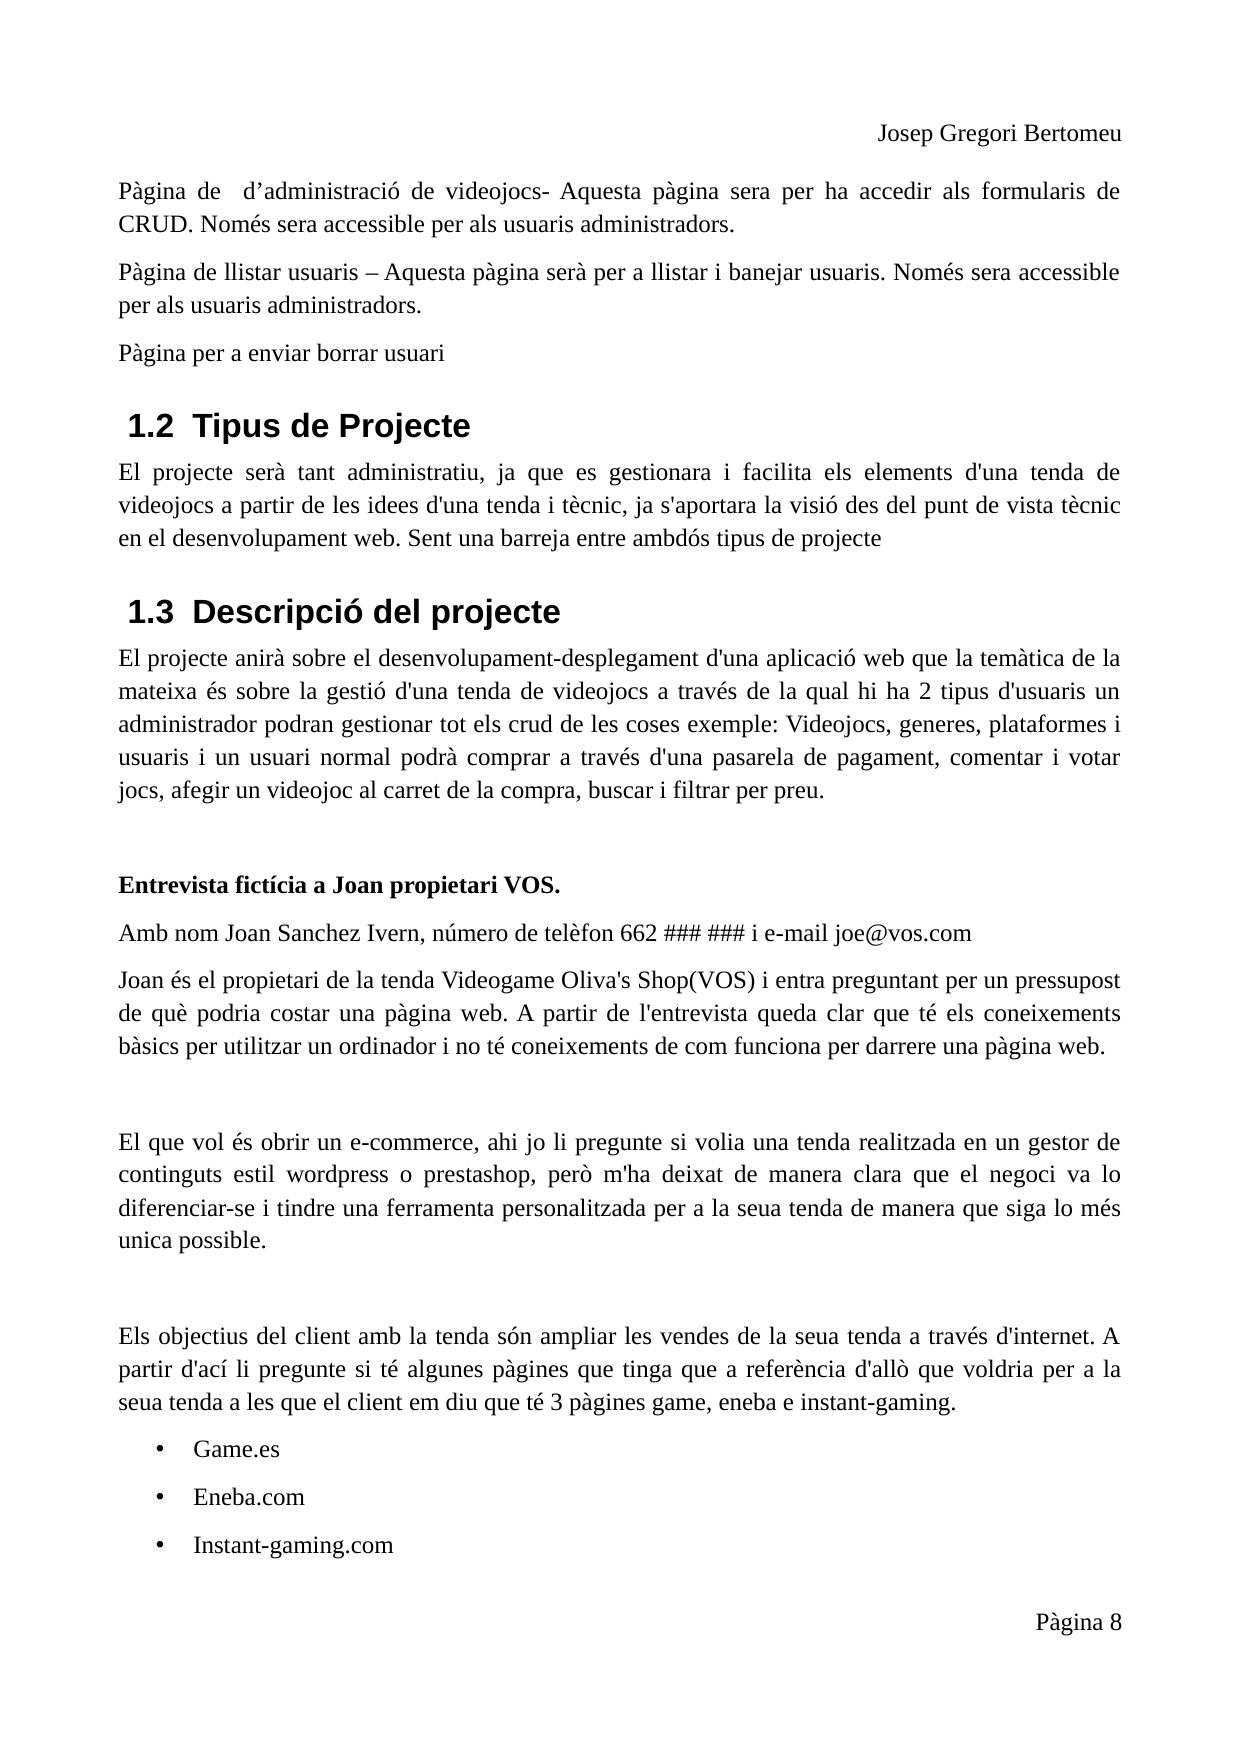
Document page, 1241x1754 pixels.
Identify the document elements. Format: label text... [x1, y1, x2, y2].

text El projecte serà tant administratiu, ja que es gestionara i facilita els elements d'una tenda de videojocs a partir de les idees d'una tenda i tècnic, ja s'aportara la visió des del punt de vista tècnic en el desenvolupament web. Sent una barreja entre ambdós tipus de projecte [118, 457, 1122, 552]
list Game.es [156, 1434, 1122, 1463]
text Amb nom Joan Sanchez Ivern, número de telèfon 662 ### ### i e-mail joe@vos.com [118, 918, 1122, 946]
list Eneba.com [156, 1482, 1122, 1511]
text Pàgina per a enviar borrar usuari [118, 338, 1122, 366]
text Pàgina de llistar usuaris – Aquesta pàgina serà per a llistar i banejar usuaris. Només sera accessible per als usuaris administradors. [118, 257, 1122, 319]
text El que vol és obrir un e-commerce, ahi jo li pregunte si volia una tenda realitzada en un gestor de continguts estil wordpress o prestashop, però m'ha deixat de manera clara que el negoci va lo diferenciar-se i tindre una ferramenta personalitzada per a la seua tenda de manera que siga lo més unica possible. [118, 1127, 1122, 1254]
subtitle Tipus de Projecte [118, 406, 1122, 445]
list Instant-gaming.com [156, 1530, 1122, 1558]
text Pàgina de d’administració de videojocs- Aquesta pàgina sera per ha accedir als formularis de CRUD. Només sera accessible per als usuaris administradors. [118, 176, 1122, 238]
text Joan és el propietari de la tenda Videogame Oliva's Shop(VOS) i entra preguntant per un pressupost de què podria costar una pàgina web. A partir de l'entrevista queda clar que té els coneixements bàsics per utilitzar un ordinador i no té coneixements de com funciona per darrere una pàgina web. [118, 965, 1122, 1060]
subtitle Descripció del projecte [118, 592, 1122, 630]
text Els objectius del client amb la tenda són ampliar les vendes de la seua tenda a través d'internet. A partir d'ací li pregunte si té algunes pàgines que tinga que a referència d'allò que voldria per a la seua tenda a les que el client em diu que té 3 pàgines game, eneba e instant-gaming. [118, 1321, 1122, 1416]
text Entrevista fictícia a Joan propietari VOS. [118, 870, 1122, 899]
text El projecte anirà sobre el desenvolupament-desplegament d'una aplicació web que la temàtica de la mateixa és sobre la gestió d'una tenda de videojocs a través de la qual hi ha 2 tipus d'usuaris un administrador podran gestionar tot els crud de les coses exemple: Videojocs, generes, plataformes i usuaris i un usuari normal podrà comprar a través d'una pasarela de pagament, comentar i votar jocs, afegir un videojoc al carret de la compra, buscar i filtrar per preu. [118, 643, 1122, 804]
